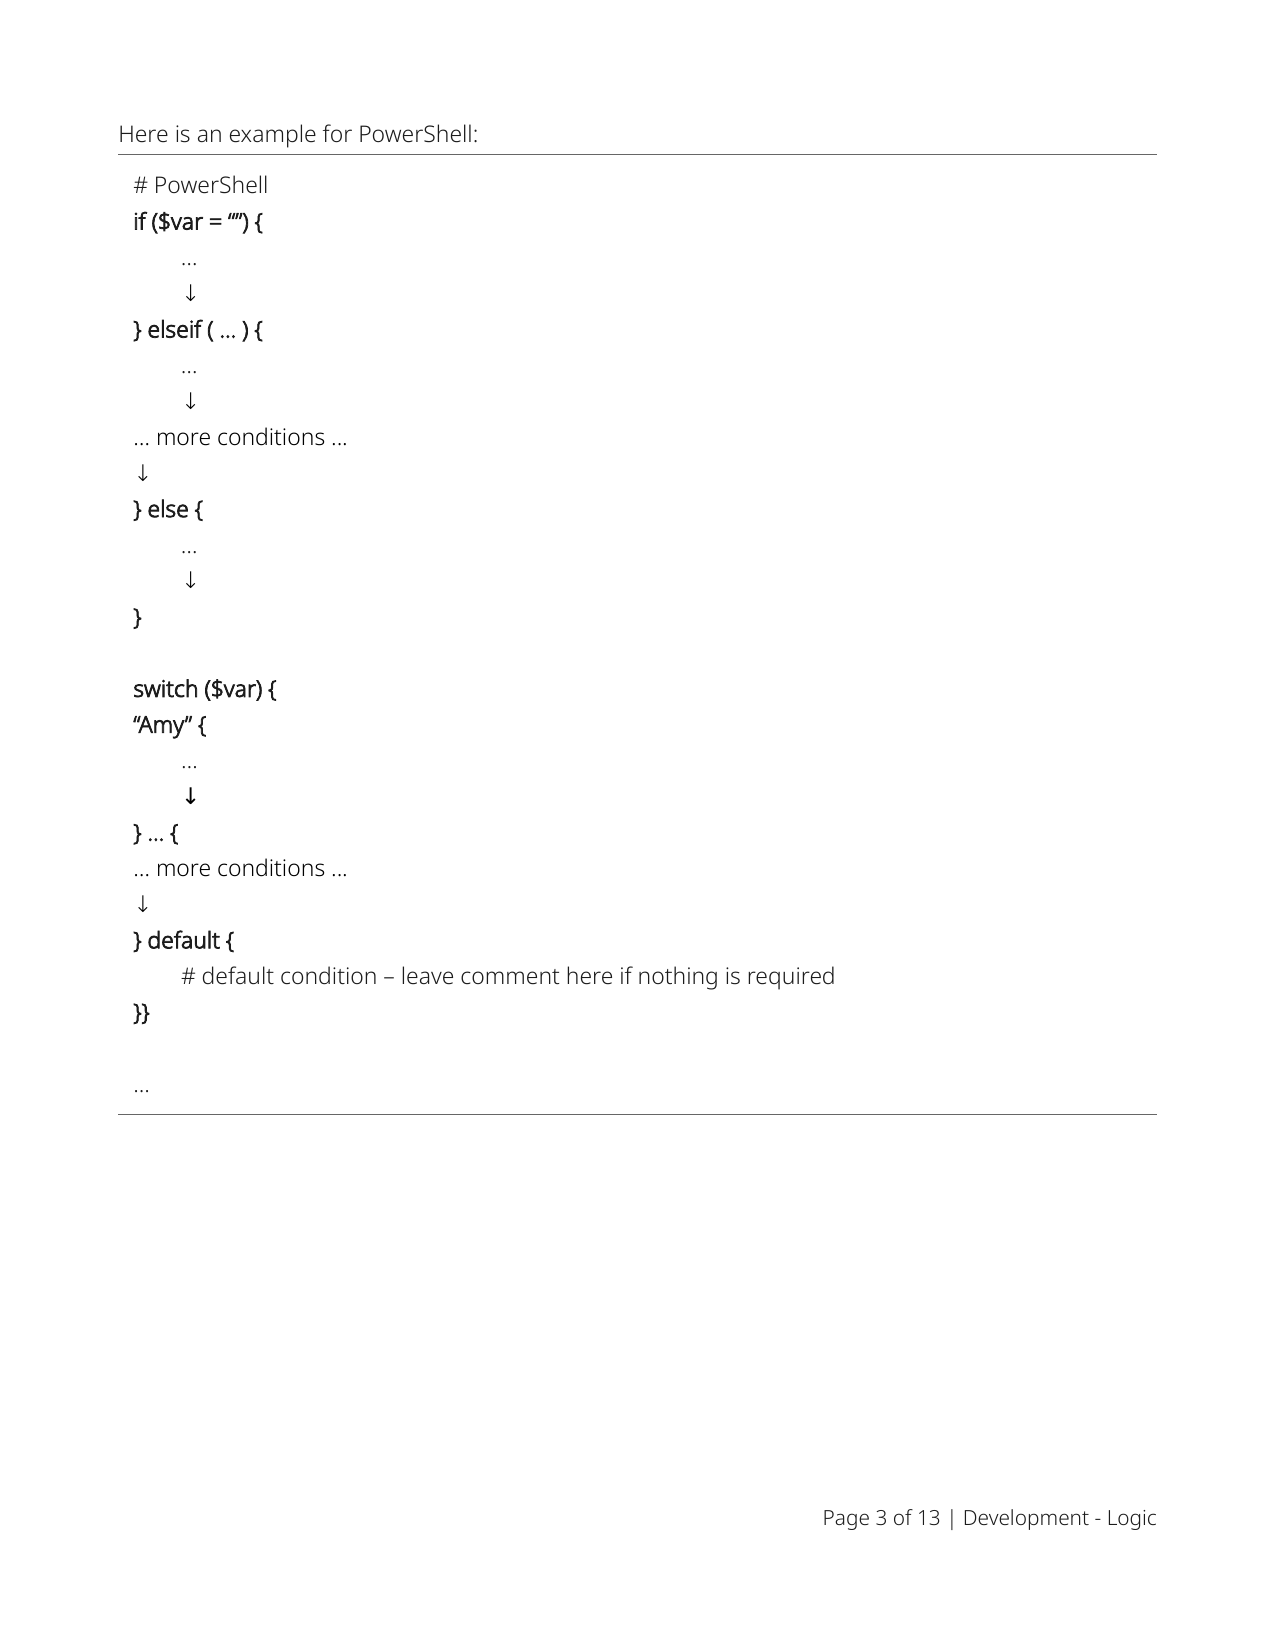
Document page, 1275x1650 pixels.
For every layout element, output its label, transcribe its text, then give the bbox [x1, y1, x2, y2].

text } elseif ( … ) { [118, 298, 1157, 334]
text … [118, 513, 1157, 549]
text … more conditions ... [118, 837, 1157, 873]
text } … { [118, 801, 1157, 837]
text “Amy” { [118, 693, 1157, 729]
text ↓ [118, 442, 1157, 477]
text … [118, 334, 1157, 370]
text }} [118, 981, 1157, 1027]
text } [118, 585, 1157, 632]
text ↓ [118, 873, 1157, 909]
text … [118, 729, 1157, 765]
text ↓ [118, 549, 1157, 585]
text ↓ [118, 765, 1157, 801]
text # PowerShell [118, 155, 1157, 190]
text ↓ [118, 262, 1157, 298]
text … more conditions ... [118, 406, 1157, 442]
text } else { [118, 477, 1157, 513]
text if ($var = “”) { [118, 190, 1157, 226]
text ↓ [118, 370, 1157, 406]
text # default condition – leave comment here if nothing is required [118, 945, 1157, 981]
text … [118, 226, 1157, 262]
text Here is an example for PowerShell: [118, 118, 1157, 149]
text switch ($var) { [118, 657, 1157, 693]
text } default { [118, 909, 1157, 945]
text ... [118, 1052, 1157, 1114]
